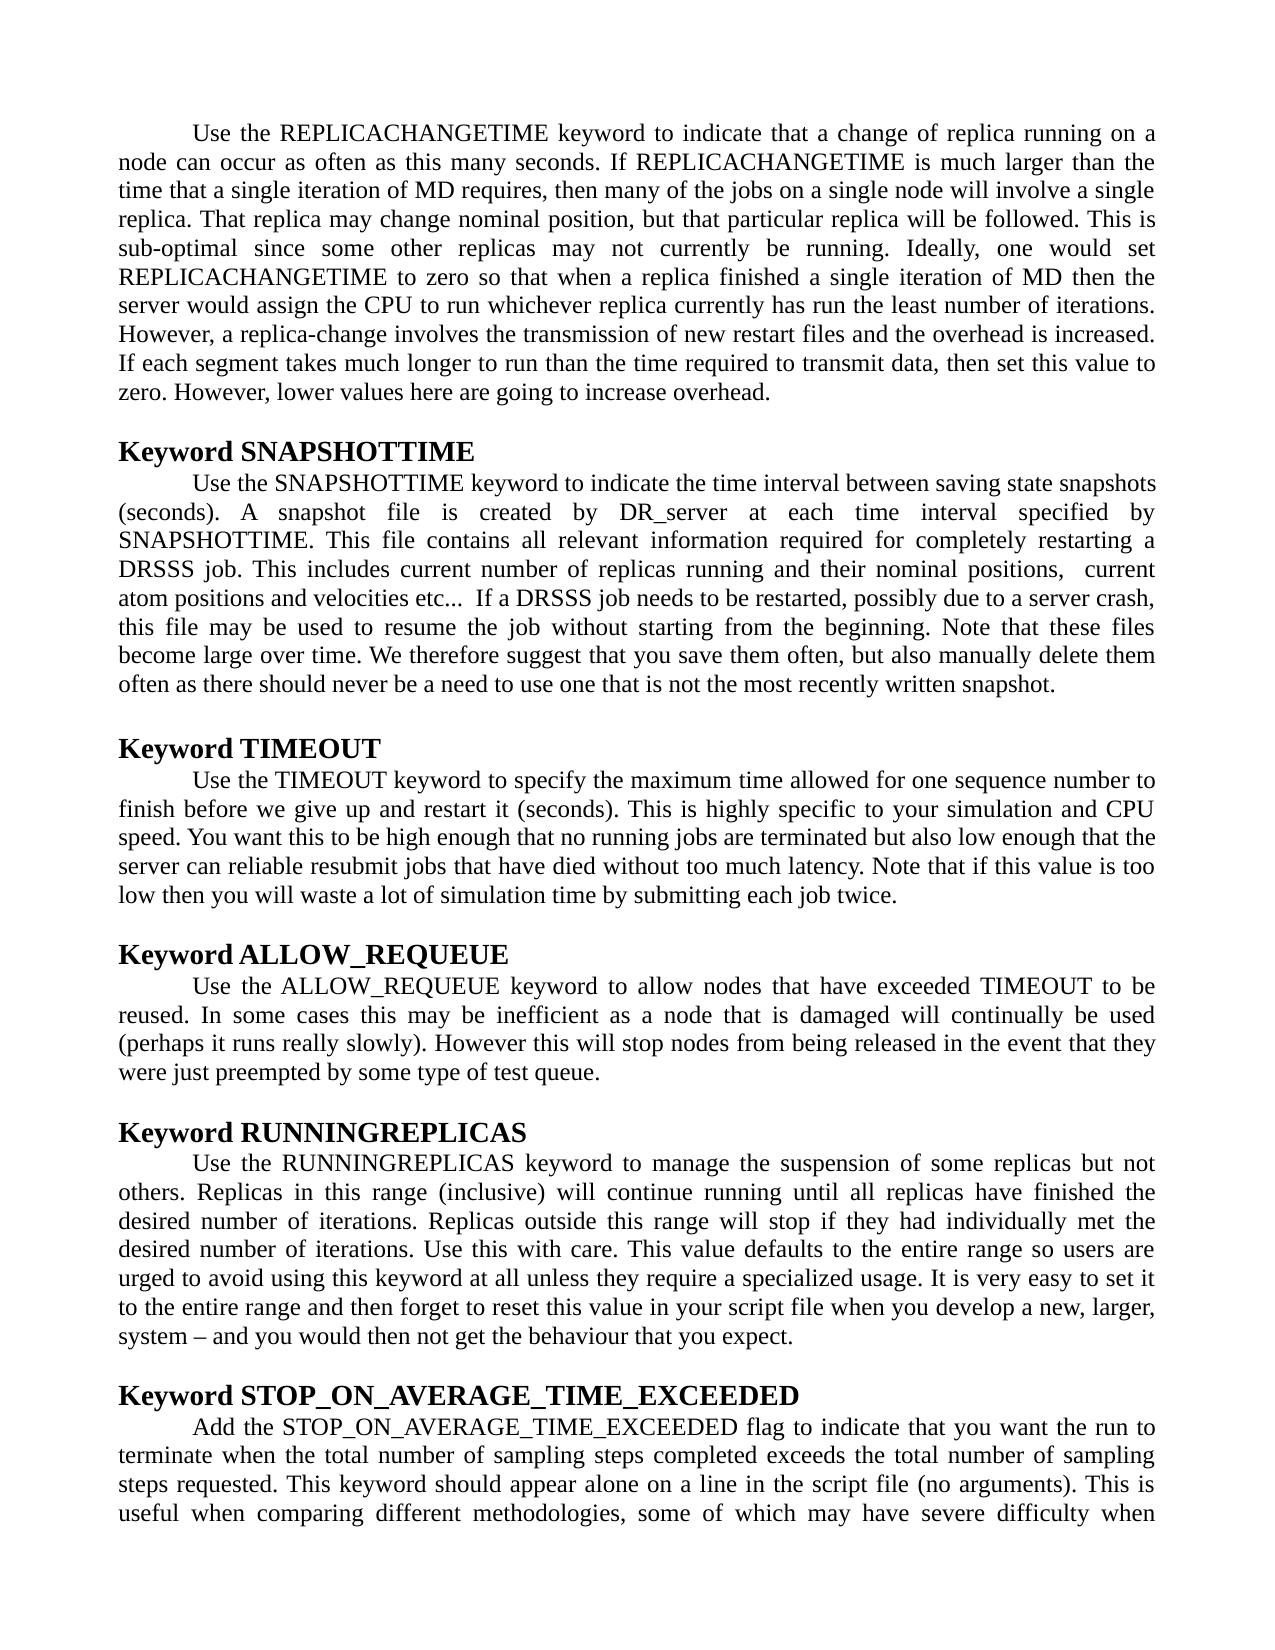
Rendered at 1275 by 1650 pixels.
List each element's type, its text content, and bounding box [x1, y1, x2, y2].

text Keyword ALLOW_REQUEUE [118, 937, 1157, 971]
text Use the REPLICACHANGETIME keyword to indicate that a change of replica running on a node can occur as often as this many seconds. If REPLICACHANGETIME is much larger than the time that a single iteration of MD requires, then many of the jobs on a single node will involve a single replica. That replica may change nominal position, but that particular replica will be followed. This is sub-optimal since some other replicas may not currently be running. Ideally, one would set REPLICACHANGETIME to zero so that when a replica finished a single iteration of MD then the server would assign the CPU to run whichever replica currently has run the least number of iterations. However, a replica-change involves the transmission of new restart files and the overhead is increased. If each segment takes much longer to run than the time required to transmit data, then set this value to zero. However, lower values here are going to increase overhead. [118, 118, 1157, 406]
text Use the TIMEOUT keyword to specify the maximum time allowed for one sequence number to finish before we give up and restart it (seconds). This is highly specific to your simulation and CPU speed. You want this to be high enough that no running jobs are terminated but also low enough that the server can reliable resubmit jobs that have died without too much latency. Note that if this value is too low then you will waste a lot of simulation time by submitting each job twice. [118, 765, 1157, 909]
text Keyword TIMEOUT [118, 731, 1157, 765]
text Keyword RUNNINGREPLICAS [118, 1115, 1157, 1148]
text Keyword SNAPSHOTTIME [118, 434, 1157, 468]
text Add the STOP_ON_AVERAGE_TIME_EXCEEDED flag to indicate that you want the run to terminate when the total number of sampling steps completed exceeds the total number of sampling steps requested. This keyword should appear alone on a line in the script file (no arguments). This is useful when comparing different methodologies, some of which may have severe difficulty when [118, 1412, 1157, 1527]
text Use the RUNNINGREPLICAS keyword to manage the suspension of some replicas but not others. Replicas in this range (inclusive) will continue running until all replicas have finished the desired number of iterations. Replicas outside this range will stop if they had individually met the desired number of iterations. Use this with care. This value defaults to the entire range so users are urged to avoid using this keyword at all unless they require a specialized usage. It is very easy to set it to the entire range and then forget to reset this value in your script file when you develop a new, larger, system – and you would then not get the behaviour that you expect. [118, 1148, 1157, 1349]
text Use the SNAPSHOTTIME keyword to indicate the time interval between saving state snapshots (seconds). A snapshot file is created by DR_server at each time interval specified by SNAPSHOTTIME. This file contains all relevant information required for completely restarting a DRSSS job. This includes current number of replicas running and their nominal positions, current atom positions and velocities etc... If a DRSSS job needs to be restarted, possibly due to a server crash, this file may be used to resume the job without starting from the beginning. Note that these files become large over time. We therefore suggest that you save them often, but also manually delete them often as there should never be a need to use one that is not the most recently written snapshot. [118, 468, 1157, 698]
text Keyword STOP_ON_AVERAGE_TIME_EXCEEDED [118, 1378, 1157, 1412]
text Use the ALLOW_REQUEUE keyword to allow nodes that have exceeded TIMEOUT to be reused. In some cases this may be inefficient as a node that is damaged will continually be used (perhaps it runs really slowly). However this will stop nodes from being released in the event that they were just preempted by some type of test queue. [118, 971, 1157, 1086]
